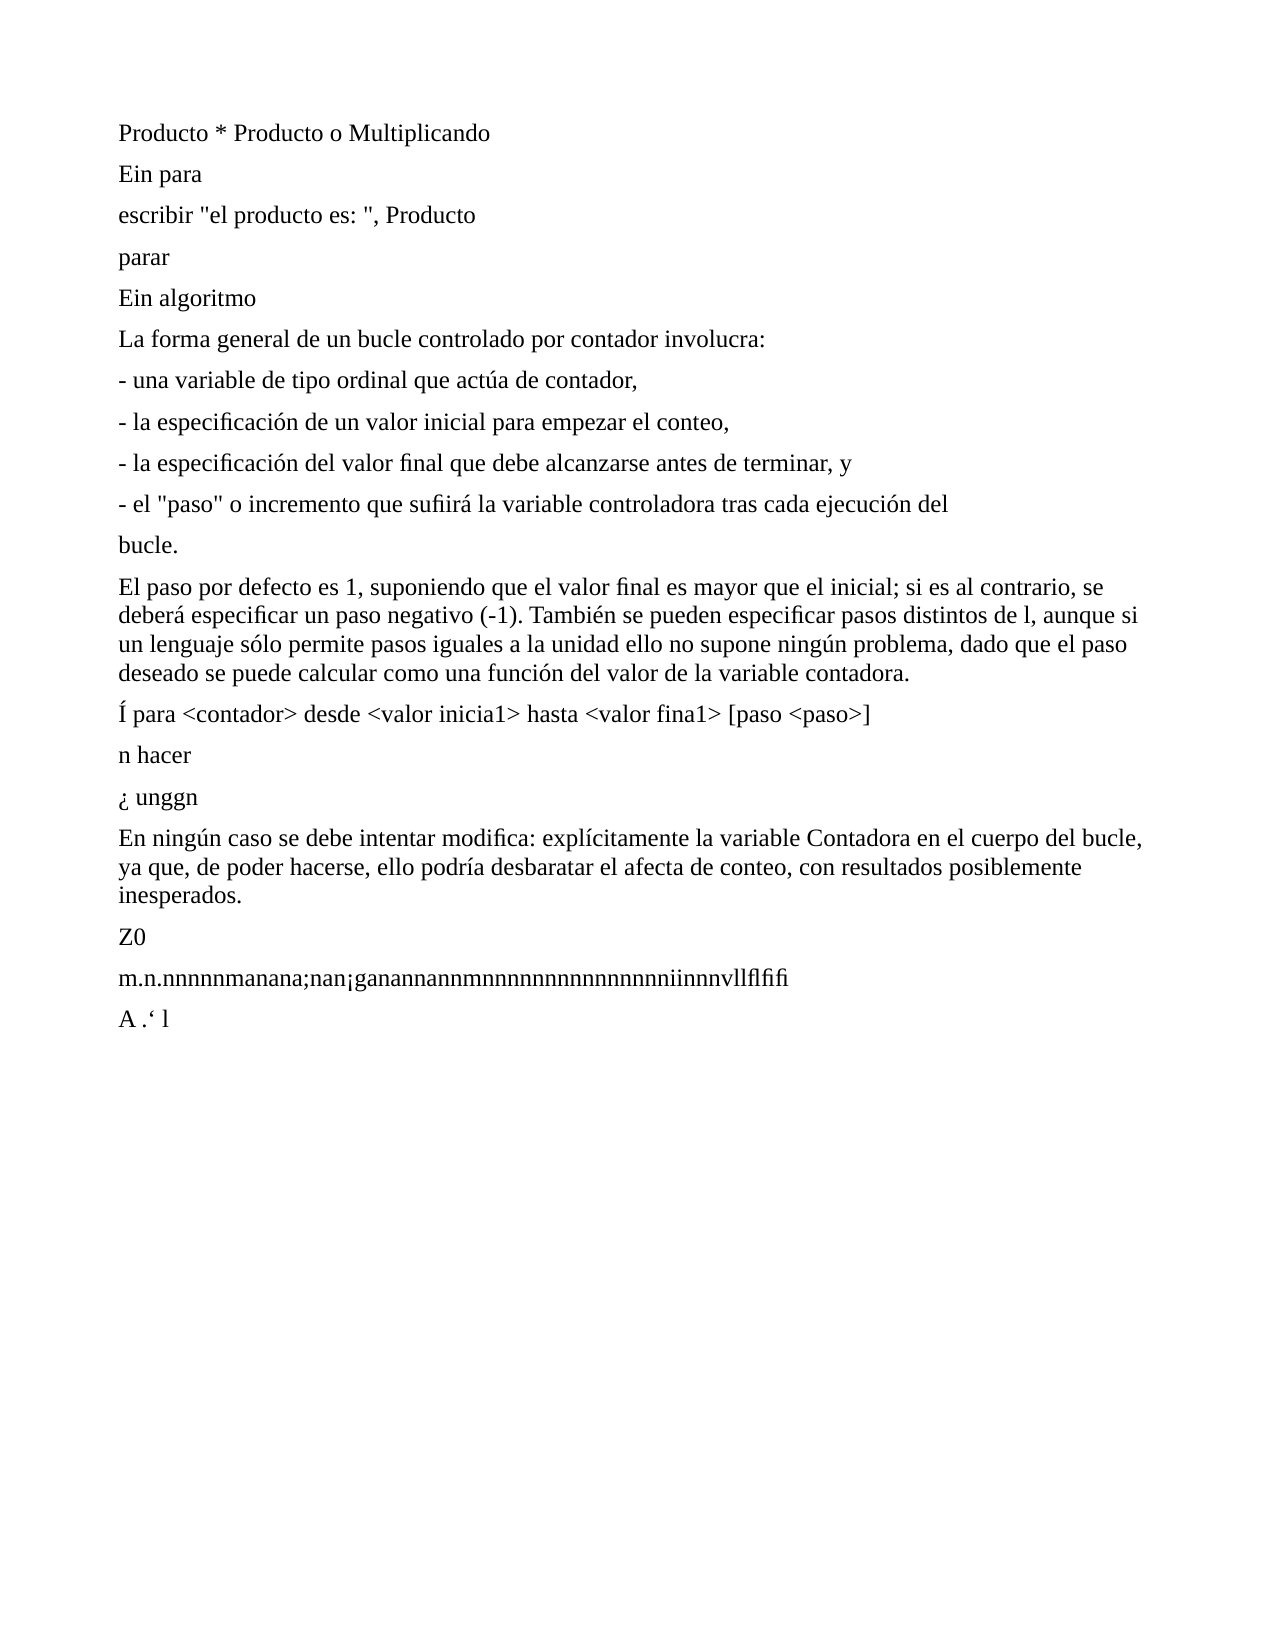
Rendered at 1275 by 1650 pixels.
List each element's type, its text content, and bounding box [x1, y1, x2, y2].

text ¿ unggn [118, 782, 1157, 811]
text bucle. [118, 531, 1157, 559]
text m.n.nnnnnmanana;nan¡ganannannmnnnnnnnnnnnnnnniinnnvllﬂﬁﬁ [118, 963, 1157, 992]
text escribir "el producto es: ", Producto [118, 201, 1157, 229]
text El paso por defecto es 1, suponiendo que el valor ﬁnal es mayor que el inicial; si es al contrario, se deberá especiﬁcar un paso negativo (-1). También se pueden especiﬁcar pasos distintos de l, aunque si un lenguaje sólo permite pasos iguales a la unidad ello no supone ningún problema, dado que el paso deseado se puede calcular como una función del valor de la variable contadora. [118, 572, 1157, 687]
text n hacer [118, 741, 1157, 769]
text - una variable de tipo ordinal que actúa de contador, [118, 366, 1157, 394]
text Í para <contador> desde <valor inicia1> hasta <valor fina1> [paso <paso>] [118, 699, 1157, 728]
text parar [118, 242, 1157, 271]
text - la especiﬁcación de un valor inicial para empezar el conteo, [118, 407, 1157, 436]
text Ein algoritmo [118, 283, 1157, 312]
text Producto * Producto o Multiplicando [118, 118, 1157, 147]
text - el "paso" o incremento que suﬁirá la variable controladora tras cada ejecución del [118, 489, 1157, 518]
text Z0 [118, 922, 1157, 951]
text - la especiﬁcación del valor ﬁnal que debe alcanzarse antes de terminar, y [118, 448, 1157, 477]
text La forma general de un bucle controlado por contador involucra: [118, 324, 1157, 353]
text En ningún caso se debe intentar modiﬁca: explícitamente la variable Contadora en el cuerpo del bucle, ya que, de poder hacerse, ello podría desbaratar el afecta de conteo, con resultados posiblemente inesperados. [118, 823, 1157, 909]
text A .‘ l [118, 1004, 1157, 1033]
text Ein para [118, 159, 1157, 188]
